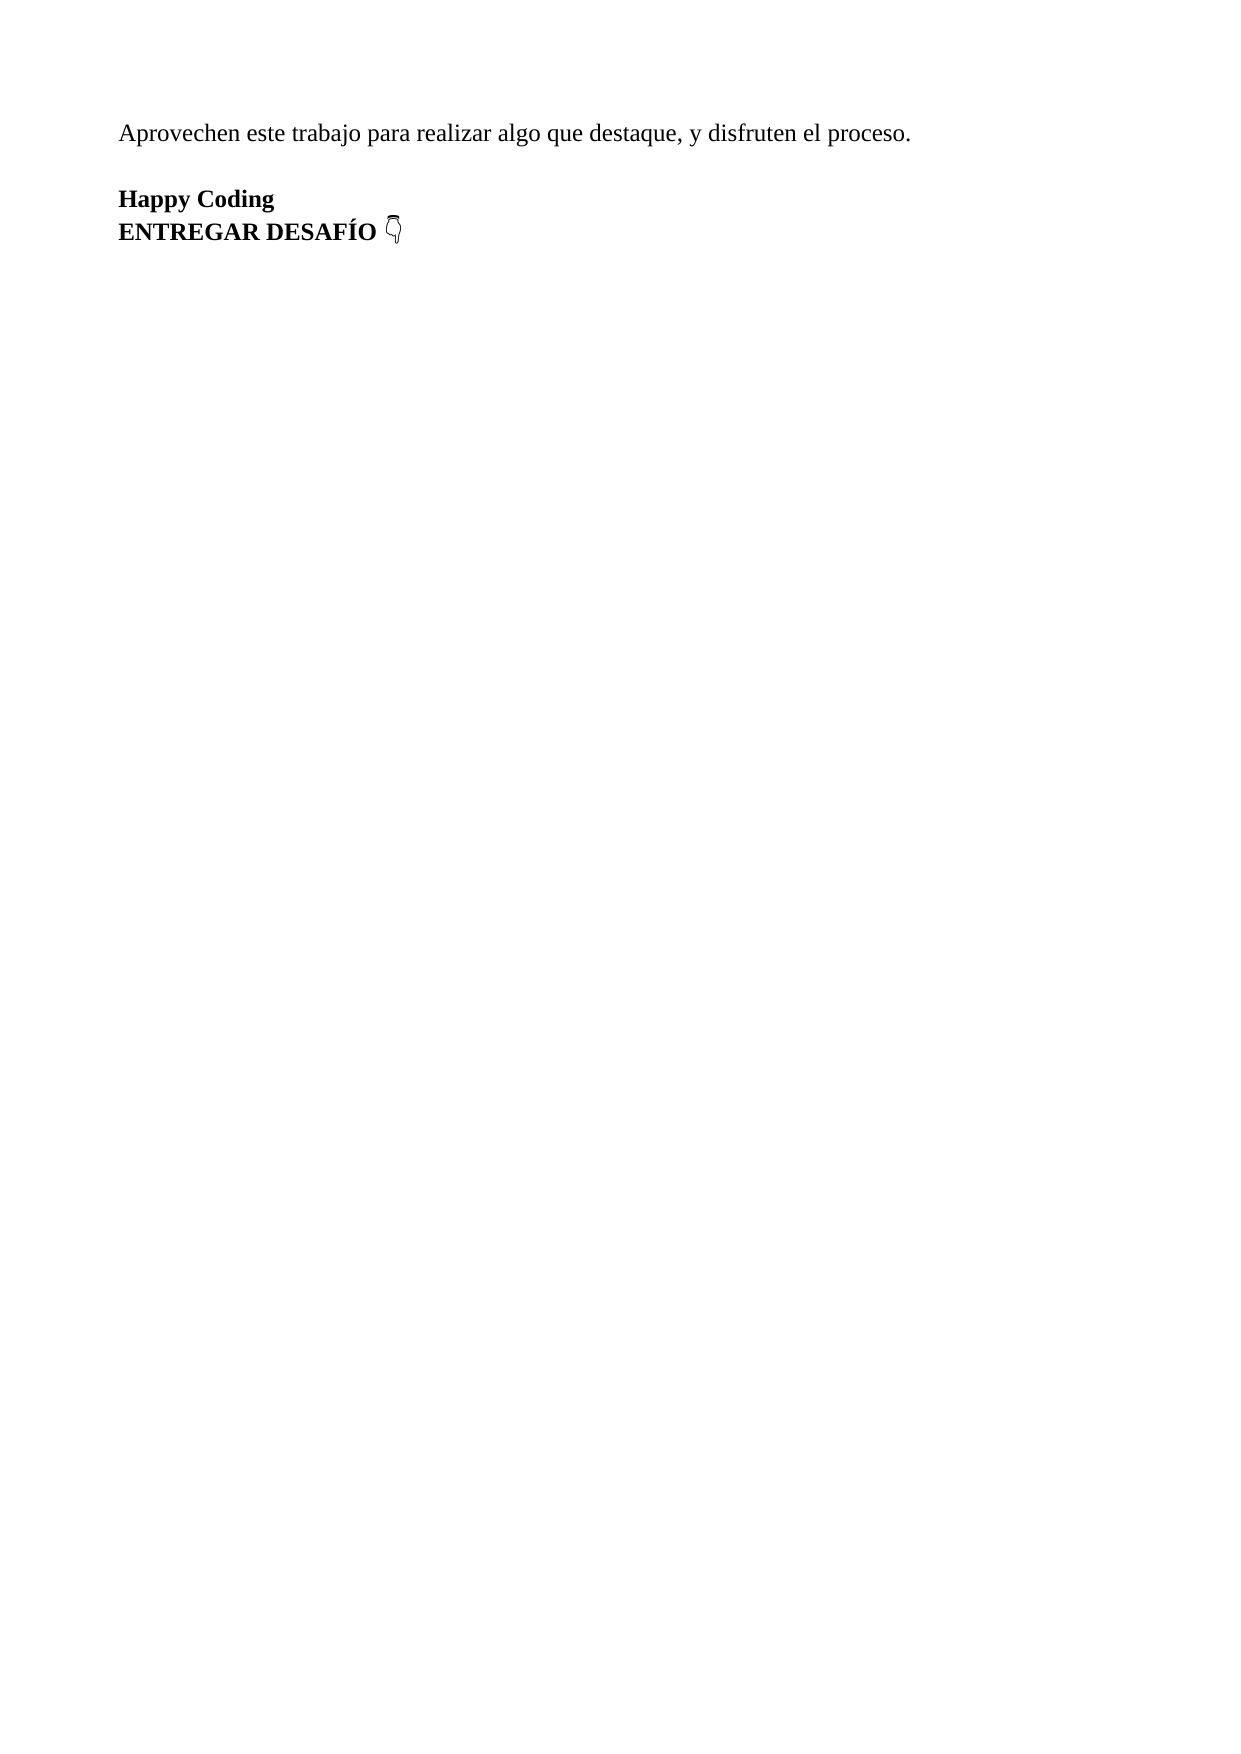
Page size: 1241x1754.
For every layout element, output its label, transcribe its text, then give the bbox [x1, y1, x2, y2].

text ENTREGAR DESAFÍO 👇 [118, 217, 1122, 246]
text Aprovechen este trabajo para realizar algo que destaque, y disfruten el proceso. Happy Coding 🚀 [118, 118, 1122, 213]
